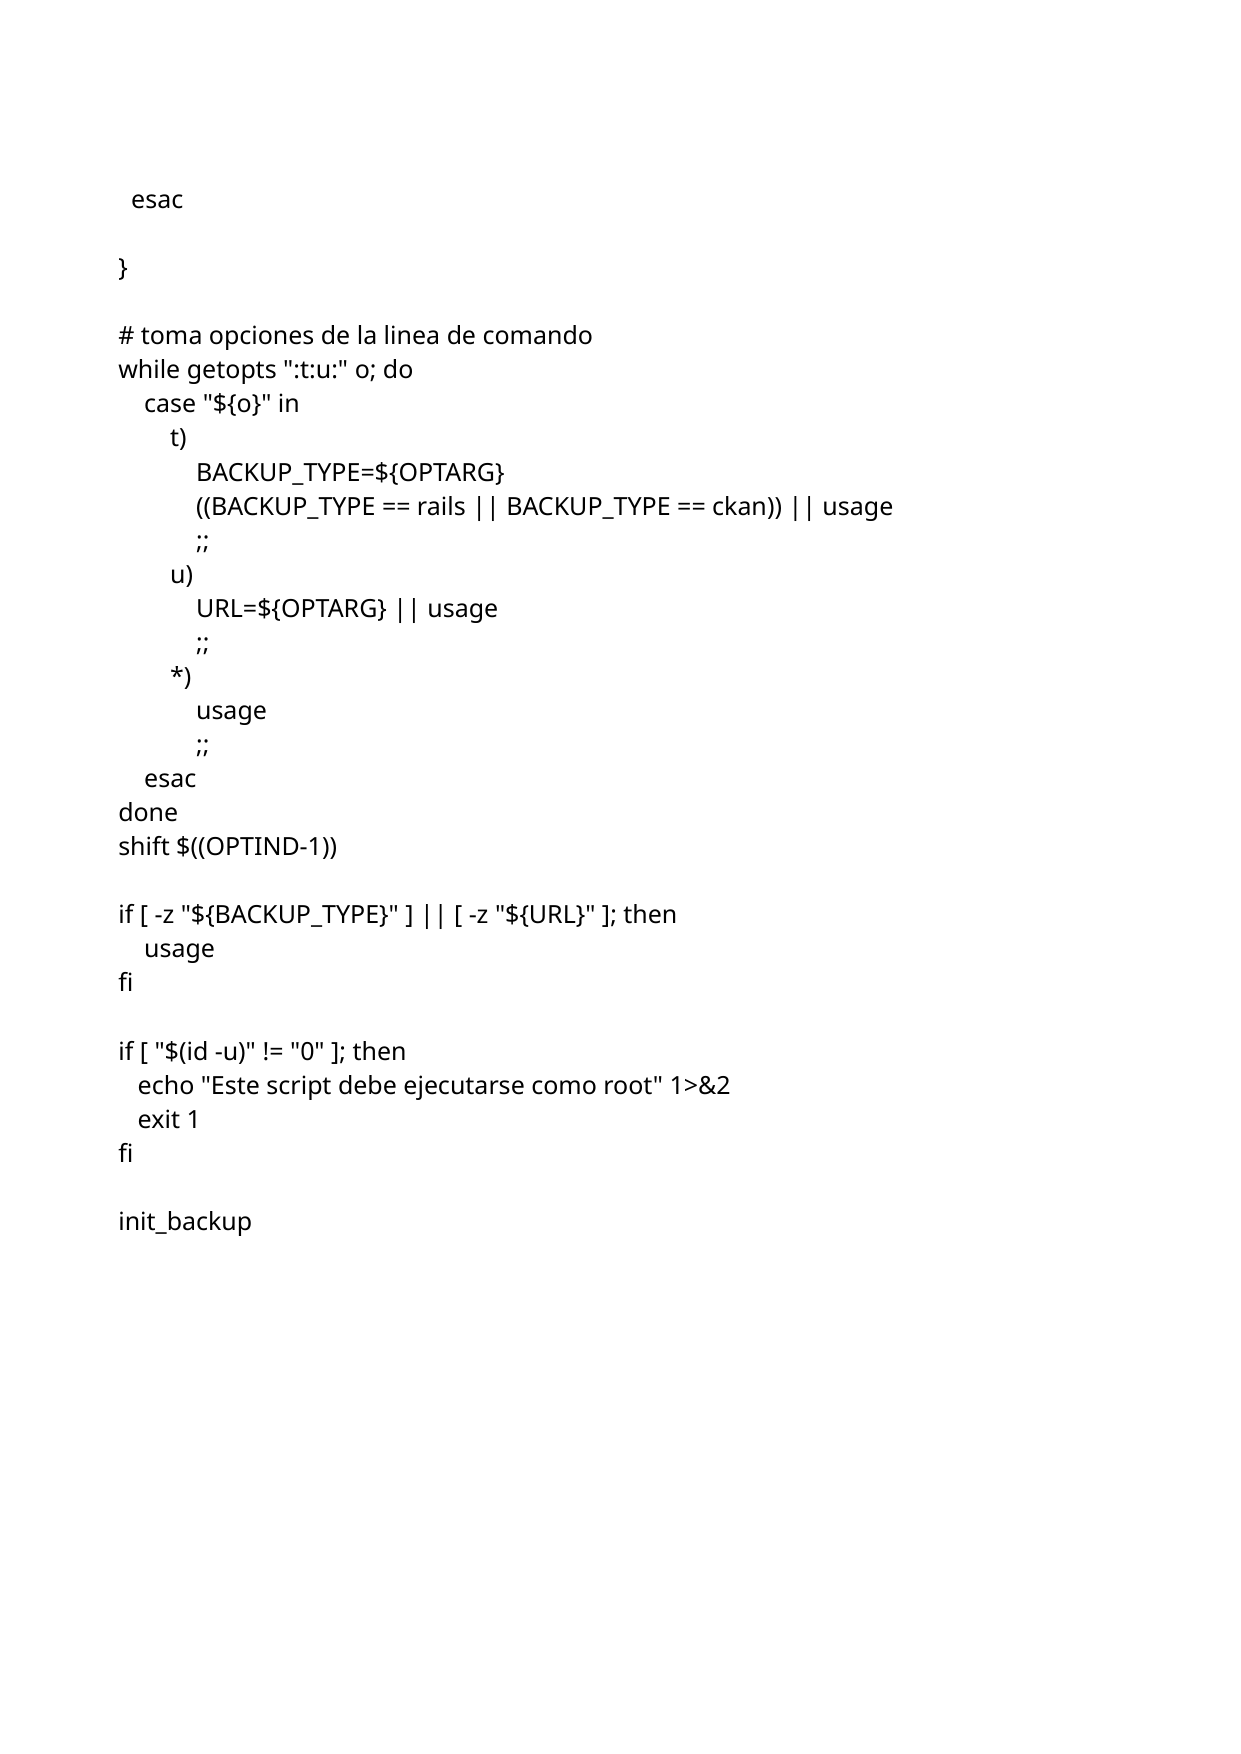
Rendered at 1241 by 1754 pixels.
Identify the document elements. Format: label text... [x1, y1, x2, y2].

text fi [118, 1135, 1122, 1169]
text t) [118, 420, 1122, 454]
text echo "Este script debe ejecutarse como root" 1>&2 [118, 1067, 1122, 1101]
text exit 1 [118, 1101, 1122, 1135]
text *) [118, 658, 1122, 693]
text while getopts ":t:u:" o; do [118, 352, 1122, 386]
text esac [118, 182, 1122, 216]
text } [118, 250, 1122, 284]
text fi [118, 965, 1122, 999]
text case "${o}" in [118, 386, 1122, 420]
text shift $((OPTIND-1)) [118, 829, 1122, 863]
text u) [118, 556, 1122, 590]
text # toma opciones de la linea de comando [118, 318, 1122, 352]
text ;; [118, 624, 1122, 658]
text init_backup [118, 1203, 1122, 1238]
text ((BACKUP_TYPE == rails || BACKUP_TYPE == ckan)) || usage [118, 488, 1122, 522]
text if [ "$(id -u)" != "0" ]; then [118, 1033, 1122, 1067]
text done [118, 795, 1122, 829]
text usage [118, 693, 1122, 727]
text BACKUP_TYPE=${OPTARG} [118, 454, 1122, 488]
text usage [118, 931, 1122, 965]
text esac [118, 761, 1122, 795]
text if [ -z "${BACKUP_TYPE}" ] || [ -z "${URL}" ]; then [118, 897, 1122, 931]
text URL=${OPTARG} || usage [118, 590, 1122, 624]
text ;; [118, 727, 1122, 761]
text ;; [118, 522, 1122, 556]
